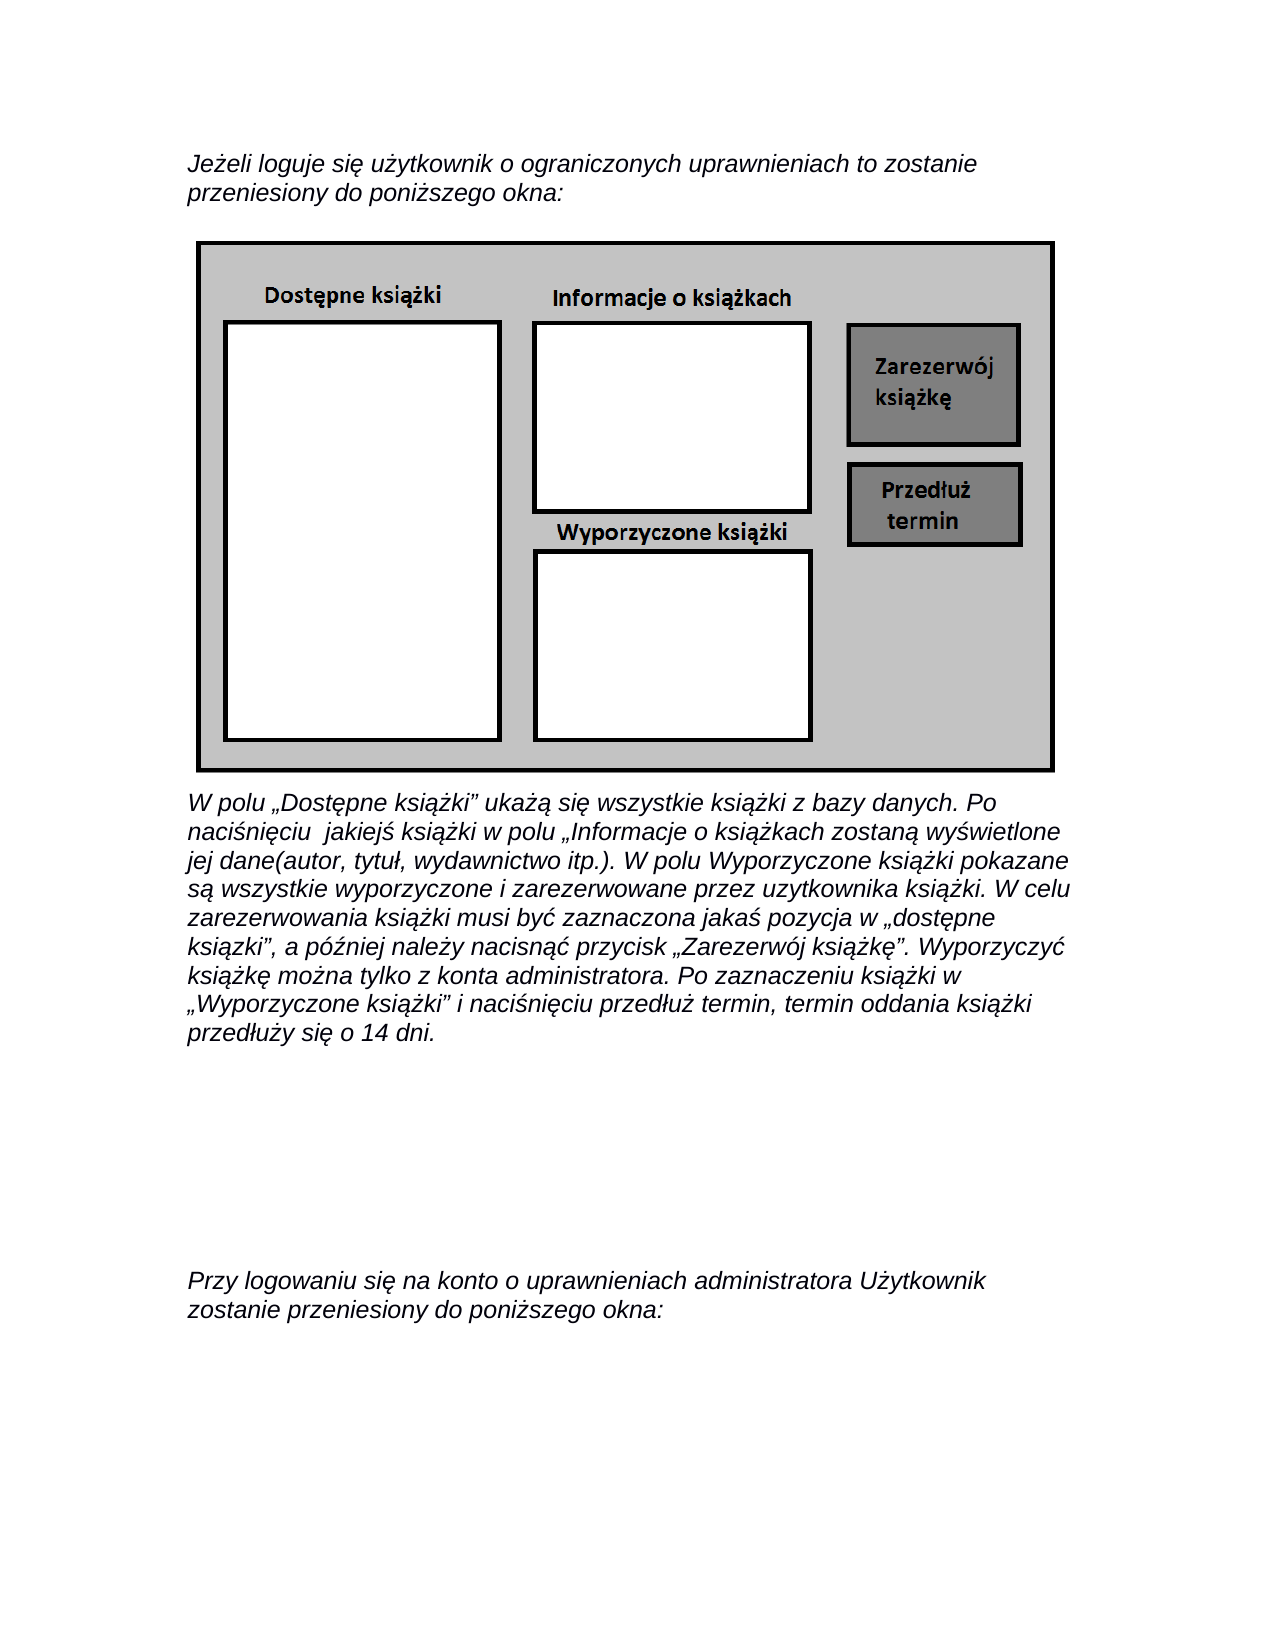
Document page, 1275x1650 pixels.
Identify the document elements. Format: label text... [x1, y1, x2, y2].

text Przy logowaniu się na konto o uprawnieniach administratora Użytkownik zostanie przeniesiony do poniższego okna: [187, 1267, 1087, 1324]
text Jeżeli loguje się użytkownik o ograniczonych uprawnieniach to zostanie przeniesiony do poniższego okna: [187, 150, 1087, 207]
picture [187, 228, 1088, 789]
text W polu „Dostępne książki” ukażą się wszystkie książki z bazy danych. Po naciśnięciu jakiejś książki w polu „Informacje o książkach zostaną wyświetlone jej dane(autor, tytuł, wydawnictwo itp.). W polu Wyporzyczone książki pokazane są wszystkie wyporzyczone i zarezerwowane przez uzytkownika książki. W celu zarezerwowania książki musi być zaznaczona jakaś pozycja w „dostępne ksiązki”, a później należy nacisnąć przycisk „Zarezerwój książkę”. Wyporzyczyć książkę można tylko z konta administratora. Po zaznaczeniu książki w „Wyporzyczone książki” i naciśnięciu przedłuż termin, termin oddania książki przedłuży się o 14 dni. [187, 789, 1087, 1047]
